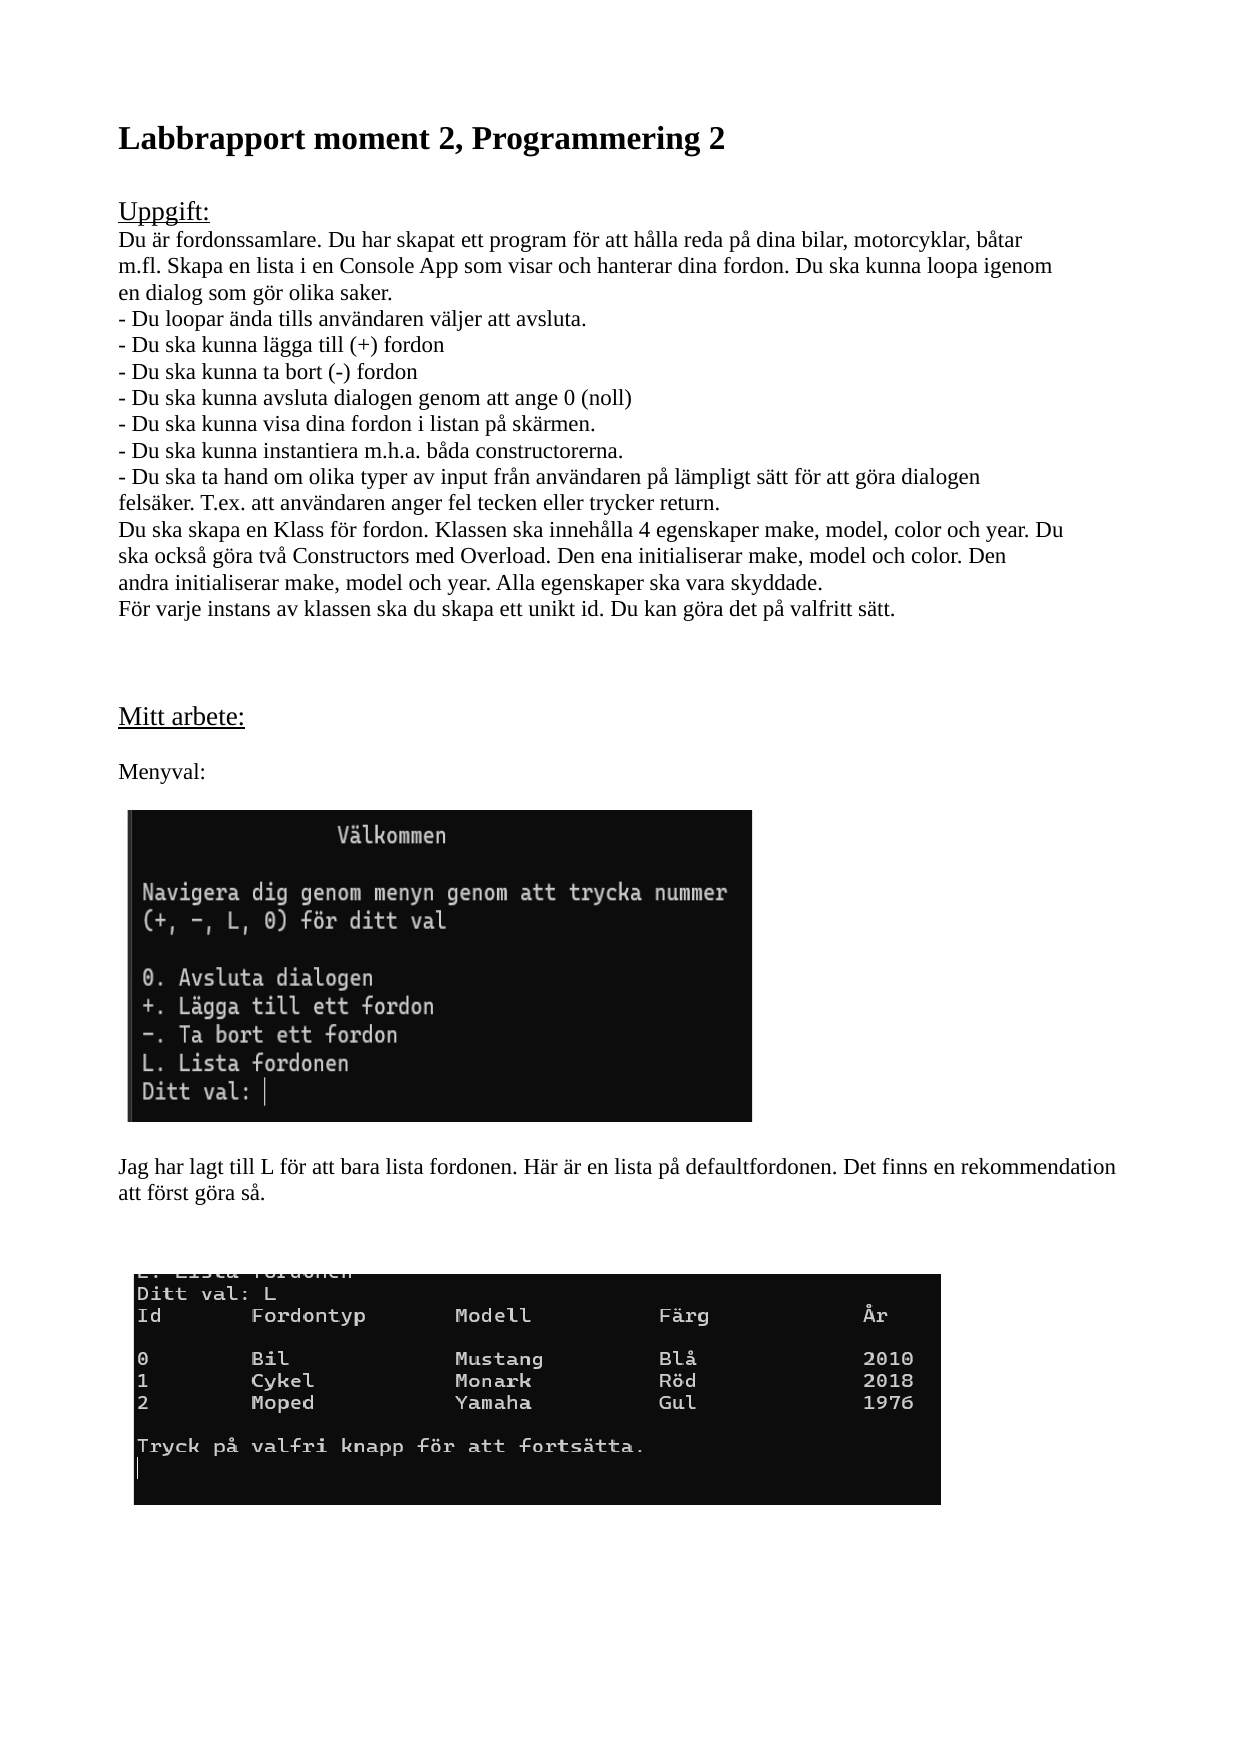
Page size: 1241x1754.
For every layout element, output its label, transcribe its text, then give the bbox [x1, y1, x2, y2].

text felsäker. T.ex. att användaren anger fel tecken eller trycker return. [118, 489, 1122, 516]
text m.fl. Skapa en lista i en Console App som visar och hanterar dina fordon. Du ska kunna loopa igenom [118, 252, 1122, 279]
text Uppgift: [118, 195, 1122, 226]
text - Du ska kunna visa dina fordon i listan på skärmen. [118, 410, 1122, 437]
text Du är fordonssamlare. Du har skapat ett program för att hålla reda på dina bilar, motorcyklar, båtar [118, 226, 1122, 252]
text Jag har lagt till L för att bara lista fordonen. Här är en lista på defaultfordonen. Det finns en rekommendation att först göra så. [118, 1153, 1122, 1206]
text Menyval: [118, 758, 1122, 784]
text - Du ska kunna instantiera m.h.a. båda constructorerna. [118, 437, 1122, 463]
text en dialog som gör olika saker. [118, 279, 1122, 305]
picture [133, 1274, 941, 1505]
text - Du ska kunna lägga till (+) fordon [118, 331, 1122, 358]
text ska också göra två Constructors med Overload. Den ena initialiserar make, model och color. Den [118, 542, 1122, 568]
text andra initialiserar make, model och year. Alla egenskaper ska vara skyddade. [118, 568, 1122, 595]
text Mitt arbete: [118, 700, 1122, 731]
text För varje instans av klassen ska du skapa ett unikt id. Du kan göra det på valfritt sätt. [118, 595, 1122, 621]
text Labbrapport moment 2, Programmering 2 [118, 118, 1122, 156]
text - Du loopar ända tills användaren väljer att avsluta. [118, 305, 1122, 331]
picture [127, 810, 753, 1122]
text - Du ska ta hand om olika typer av input från användaren på lämpligt sätt för att göra dialogen [118, 463, 1122, 489]
text - Du ska kunna avsluta dialogen genom att ange 0 (noll) [118, 384, 1122, 410]
text Du ska skapa en Klass för fordon. Klassen ska innehålla 4 egenskaper make, model, color och year. Du [118, 516, 1122, 542]
text - Du ska kunna ta bort (-) fordon [118, 358, 1122, 384]
